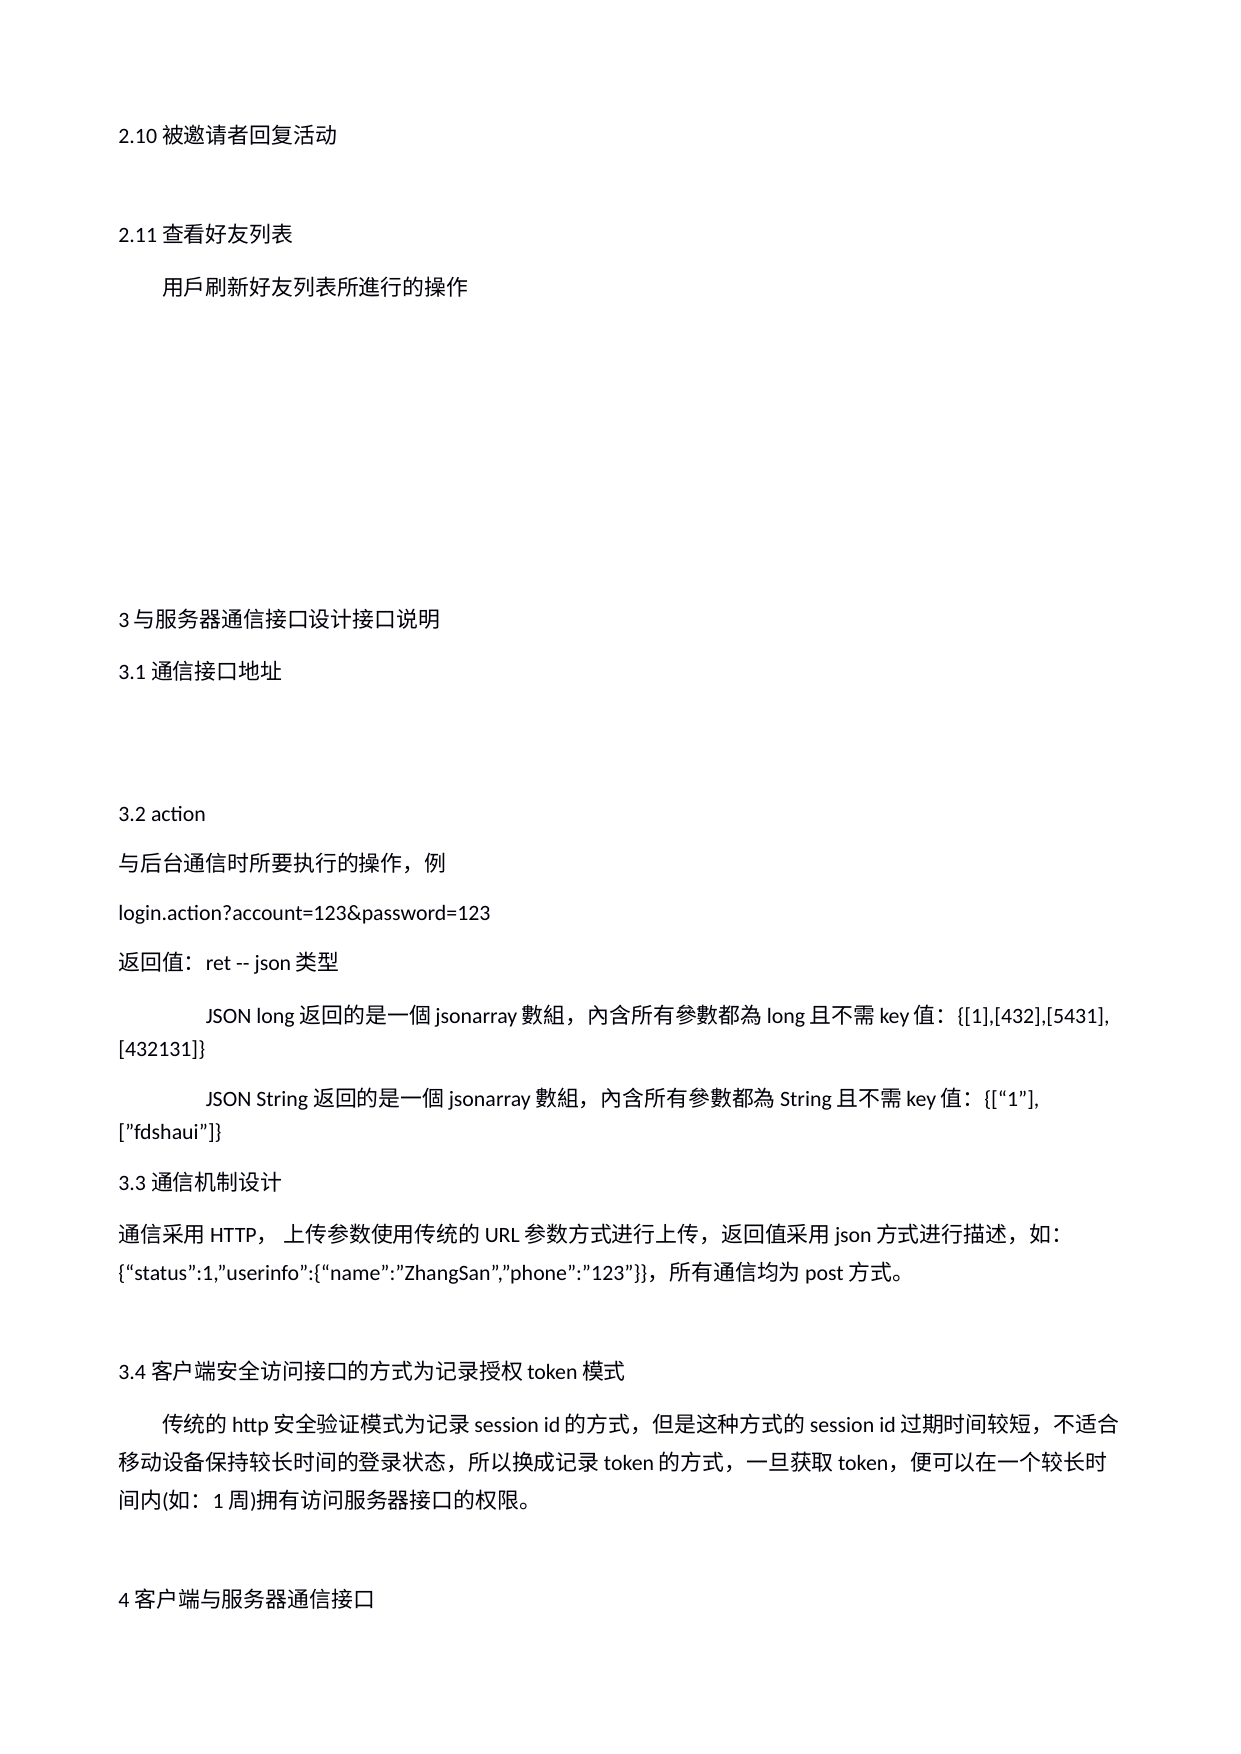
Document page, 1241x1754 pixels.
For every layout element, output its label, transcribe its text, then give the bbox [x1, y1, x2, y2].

text 4 客户端与服务器通信接口 [118, 1582, 1122, 1613]
text 3.3 通信机制设计 [118, 1165, 1122, 1197]
text 返回值：ret -- json类型 [118, 945, 1122, 977]
text 3与服务器通信接口设计接口说明 [118, 602, 1122, 633]
text 用戶刷新好友列表所進行的操作 [118, 270, 1122, 301]
text 传统的http安全验证模式为记录session id的方式，但是这种方式的session id过期时间较短，不适合移动设备保持较长时间的登录状态，所以换成记录token的方式，一旦获取token，便可以在一个较长时间内(如：1周)拥有访问服务器接口的权限。 [118, 1407, 1122, 1514]
text 2.11 查看好友列表 [118, 217, 1122, 249]
text 通信采用HTTP， 上传参数使用传统的URL参数方式进行上传，返回值采用json方式进行描述，如：{“status”:1,”userinfo”:{“name”:”ZhangSan”,”phone”:”123”}}，所有通信均为post方式。 [118, 1217, 1122, 1287]
text 3.2 action [118, 800, 1122, 826]
text 与后台通信时所要执行的操作，例 [118, 846, 1122, 878]
text JSON long 返回的是一個jsonarray數組，內含所有參數都為long且不需key值：{[1],[432],[5431],[432131]} [118, 998, 1122, 1061]
text 3.4 客户端安全访问接口的方式为记录授权token模式 [118, 1354, 1122, 1386]
text 2.10 被邀请者回复活动 [118, 118, 1122, 150]
text JSON String 返回的是一個jsonarray數組，內含所有參數都為String且不需key值：{[“1”],[”fdshaui”]} [118, 1081, 1122, 1145]
text 3.1 通信接口地址 [118, 654, 1122, 686]
text login.action?account=123&password=123 [118, 899, 1122, 925]
